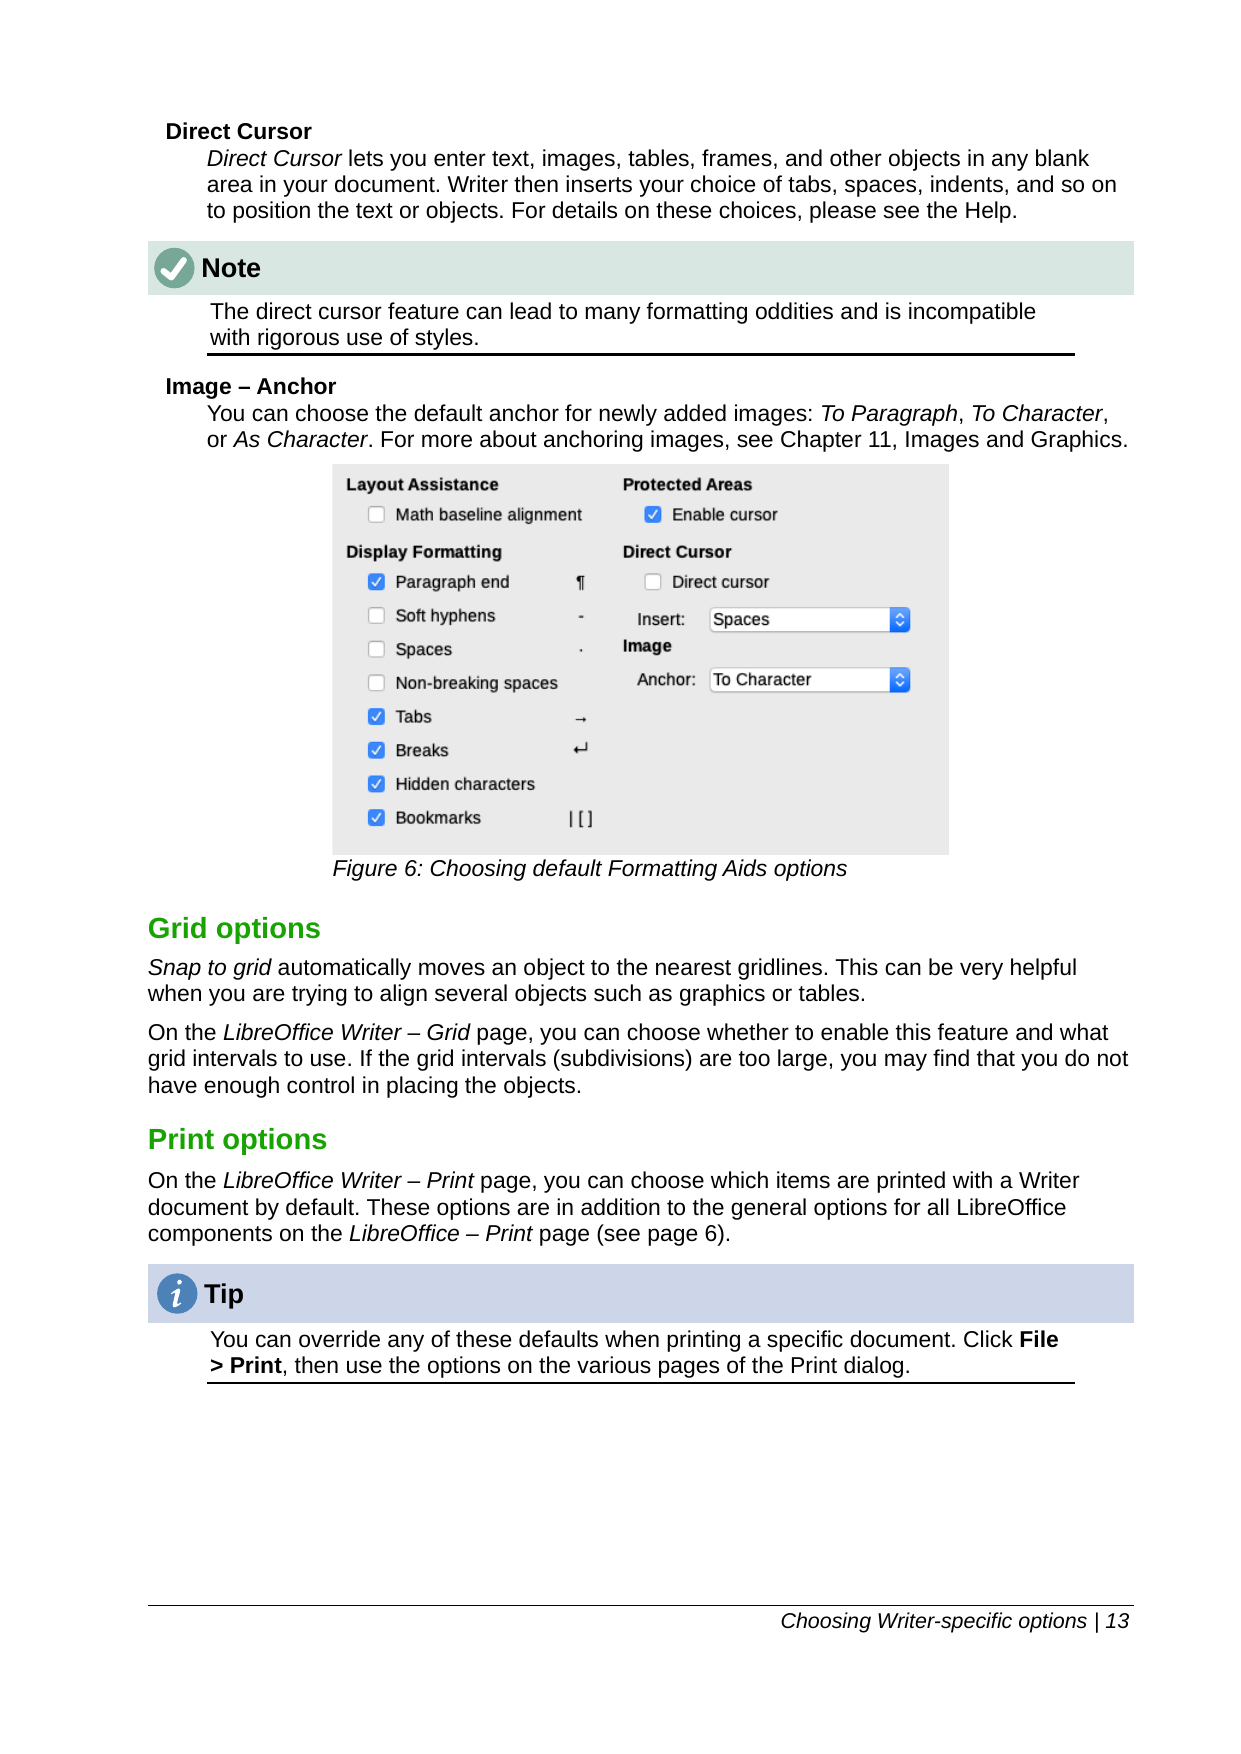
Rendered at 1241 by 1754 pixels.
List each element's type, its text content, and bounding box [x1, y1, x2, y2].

text The direct cursor feature can lead to many formatting oddities and is incompatible with rigorous use of styles. [207, 295, 1075, 353]
text Direct Cursor lets you enter text, images, tables, frames, and other objects in any blank area in your document. Writer then inserts your choice of tabs, spaces, indents, and so on to position the text or objects. For details on these choices, please see the Help. [207, 144, 1134, 223]
text Snap to grid automatically moves an object to the nearest gridlines. This can be very helpful when you are trying to align several objects such as graphics or tables. [148, 954, 1134, 1007]
text On the LibreOffice Writer – Print page, you can choose which items are printed with a Writer document by default. These options are in addition to the general options for all LibreOffice components on the LibreOffice – Print page (see page 6). [148, 1167, 1134, 1246]
text Figure 6: Choosing default Formatting Aids options [332, 855, 949, 881]
text On the LibreOffice Writer – Grid page, you can choose whether to enable this feature and what grid intervals to use. If the grid intervals (subdivisions) are too large, you may find that you do not have enough control in placing the objects. [148, 1019, 1134, 1098]
subtitle Print options [148, 1122, 1134, 1155]
picture [332, 464, 949, 855]
subtitle Note [148, 241, 1134, 295]
text You can choose the default anchor for newly added images: To Paragraph, To Character, or As Character. For more about anchoring images, see Chapter 11, Images and Graphics. [207, 399, 1134, 452]
subtitle Tip [148, 1264, 1134, 1323]
text Image – Anchor [165, 373, 1134, 399]
subtitle Grid options [148, 911, 1134, 945]
text You can override any of these defaults when printing a specific document. Click File > Print, then use the options on the various pages of the Print dialog. [207, 1323, 1075, 1382]
text Direct Cursor [165, 118, 1134, 144]
